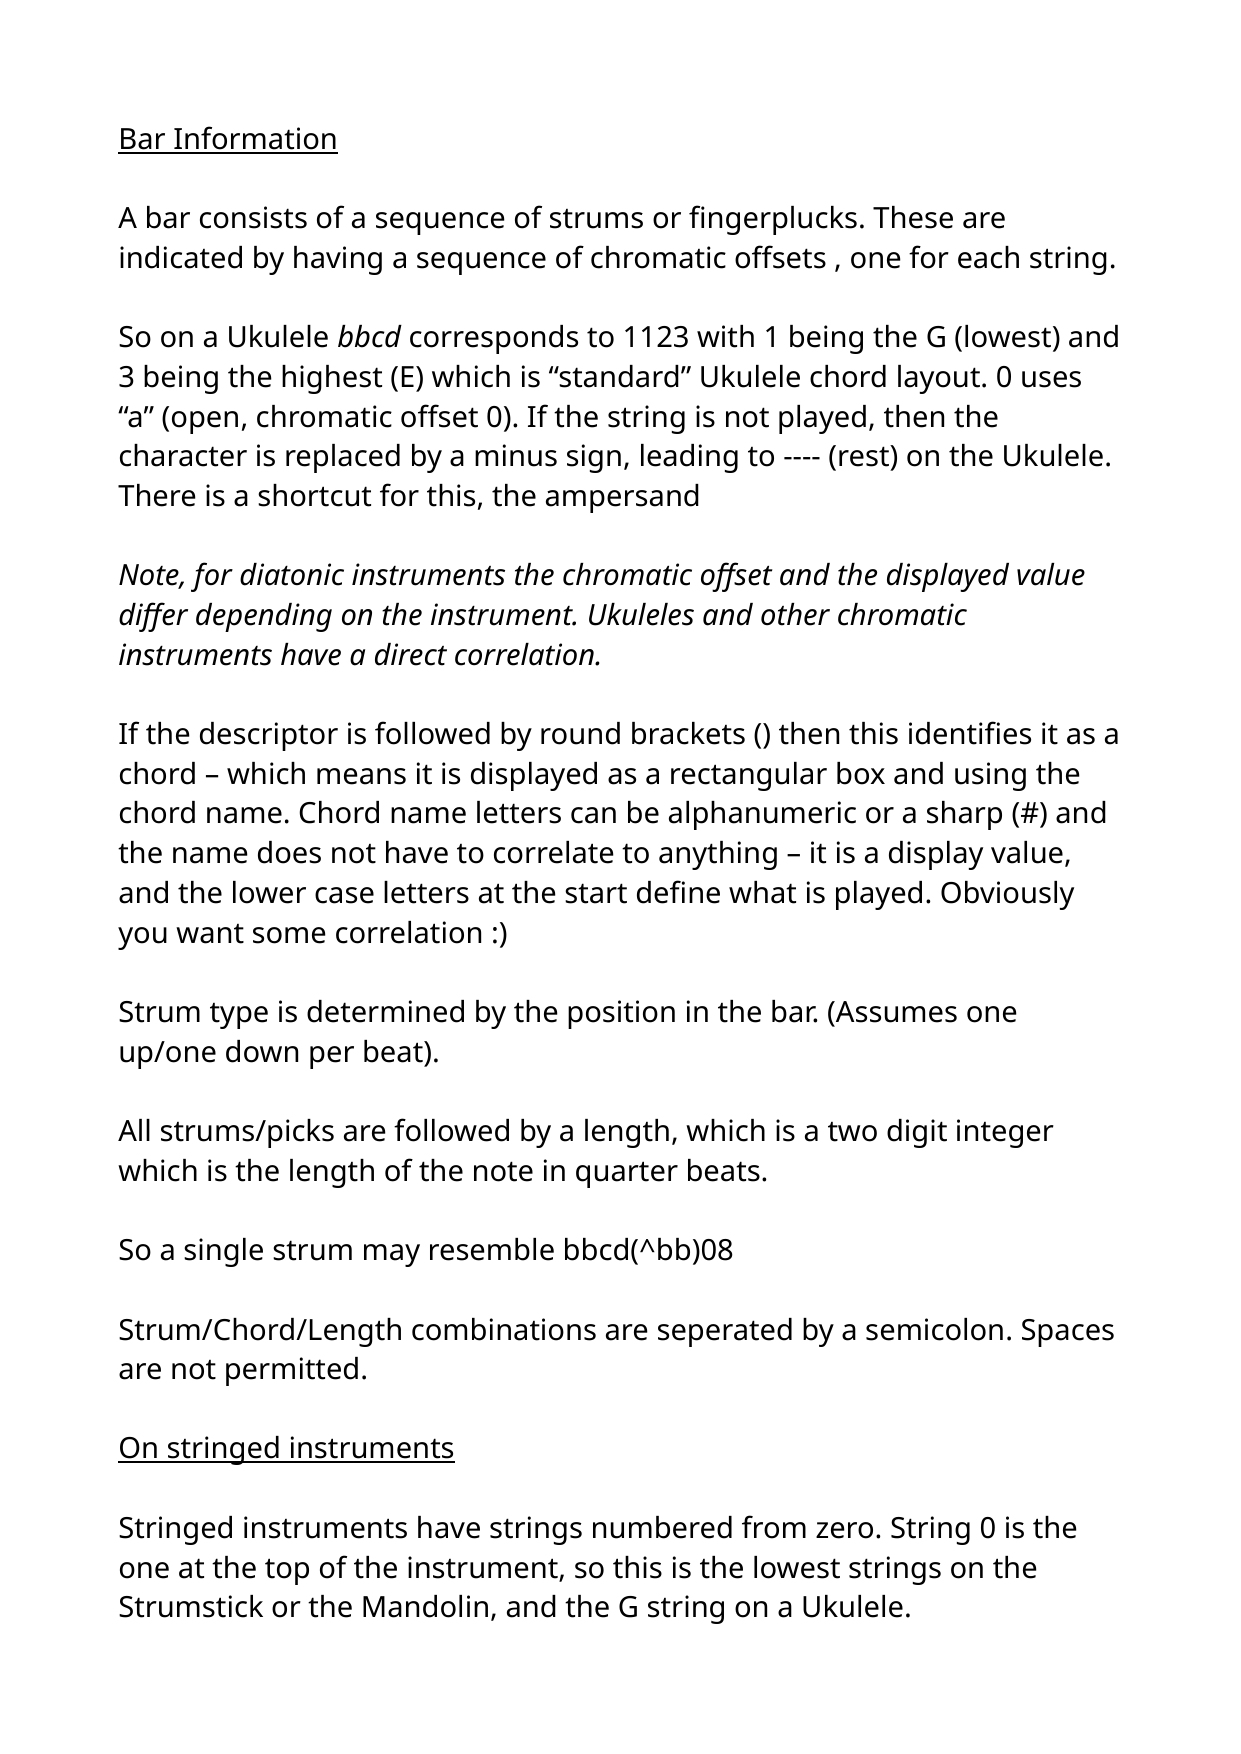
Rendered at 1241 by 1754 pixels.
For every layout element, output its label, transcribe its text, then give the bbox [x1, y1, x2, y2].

text All strums/picks are followed by a length, which is a two digit integer which is the length of the note in quarter beats. [118, 1110, 1122, 1190]
text Bar Information [118, 118, 1122, 158]
text On stringed instruments [118, 1428, 1122, 1467]
text Strum type is determined by the position in the bar. (Assumes one up/one down per beat). [118, 991, 1122, 1071]
text So a single strum may resemble bbcd(^bb)08 [118, 1229, 1122, 1269]
text Stringed instruments have strings numbered from zero. String 0 is the one at the top of the instrument, so this is the lowest strings on the Strumstick or the Mandolin, and the G string on a Ukulele. [118, 1507, 1122, 1626]
text A bar consists of a sequence of strums or fingerplucks. These are indicated by having a sequence of chromatic offsets , one for each string. [118, 197, 1122, 277]
text Note, for diatonic instruments the chromatic offset and the displayed value differ depending on the instrument. Ukuleles and other chromatic instruments have a direct correlation. [118, 555, 1122, 674]
text Strum/Chord/Length combinations are seperated by a semicolon. Spaces are not permitted. [118, 1309, 1122, 1388]
text If the descriptor is followed by round brackets () then this identifies it as a chord – which means it is displayed as a rectangular box and using the chord name. Chord name letters can be alphanumeric or a sharp (#) and the name does not have to correlate to anything – it is a display value, and the lower case letters at the start define what is played. Obviously you want some correlation :) [118, 713, 1122, 952]
text So on a Ukulele bbcd corresponds to 1123 with 1 being the G (lowest) and 3 being the highest (E) which is “standard” Ukulele chord layout. 0 uses “a” (open, chromatic offset 0). If the string is not played, then the character is replaced by a minus sign, leading to ---- (rest) on the Ukulele. There is a shortcut for this, the ampersand [118, 317, 1122, 515]
